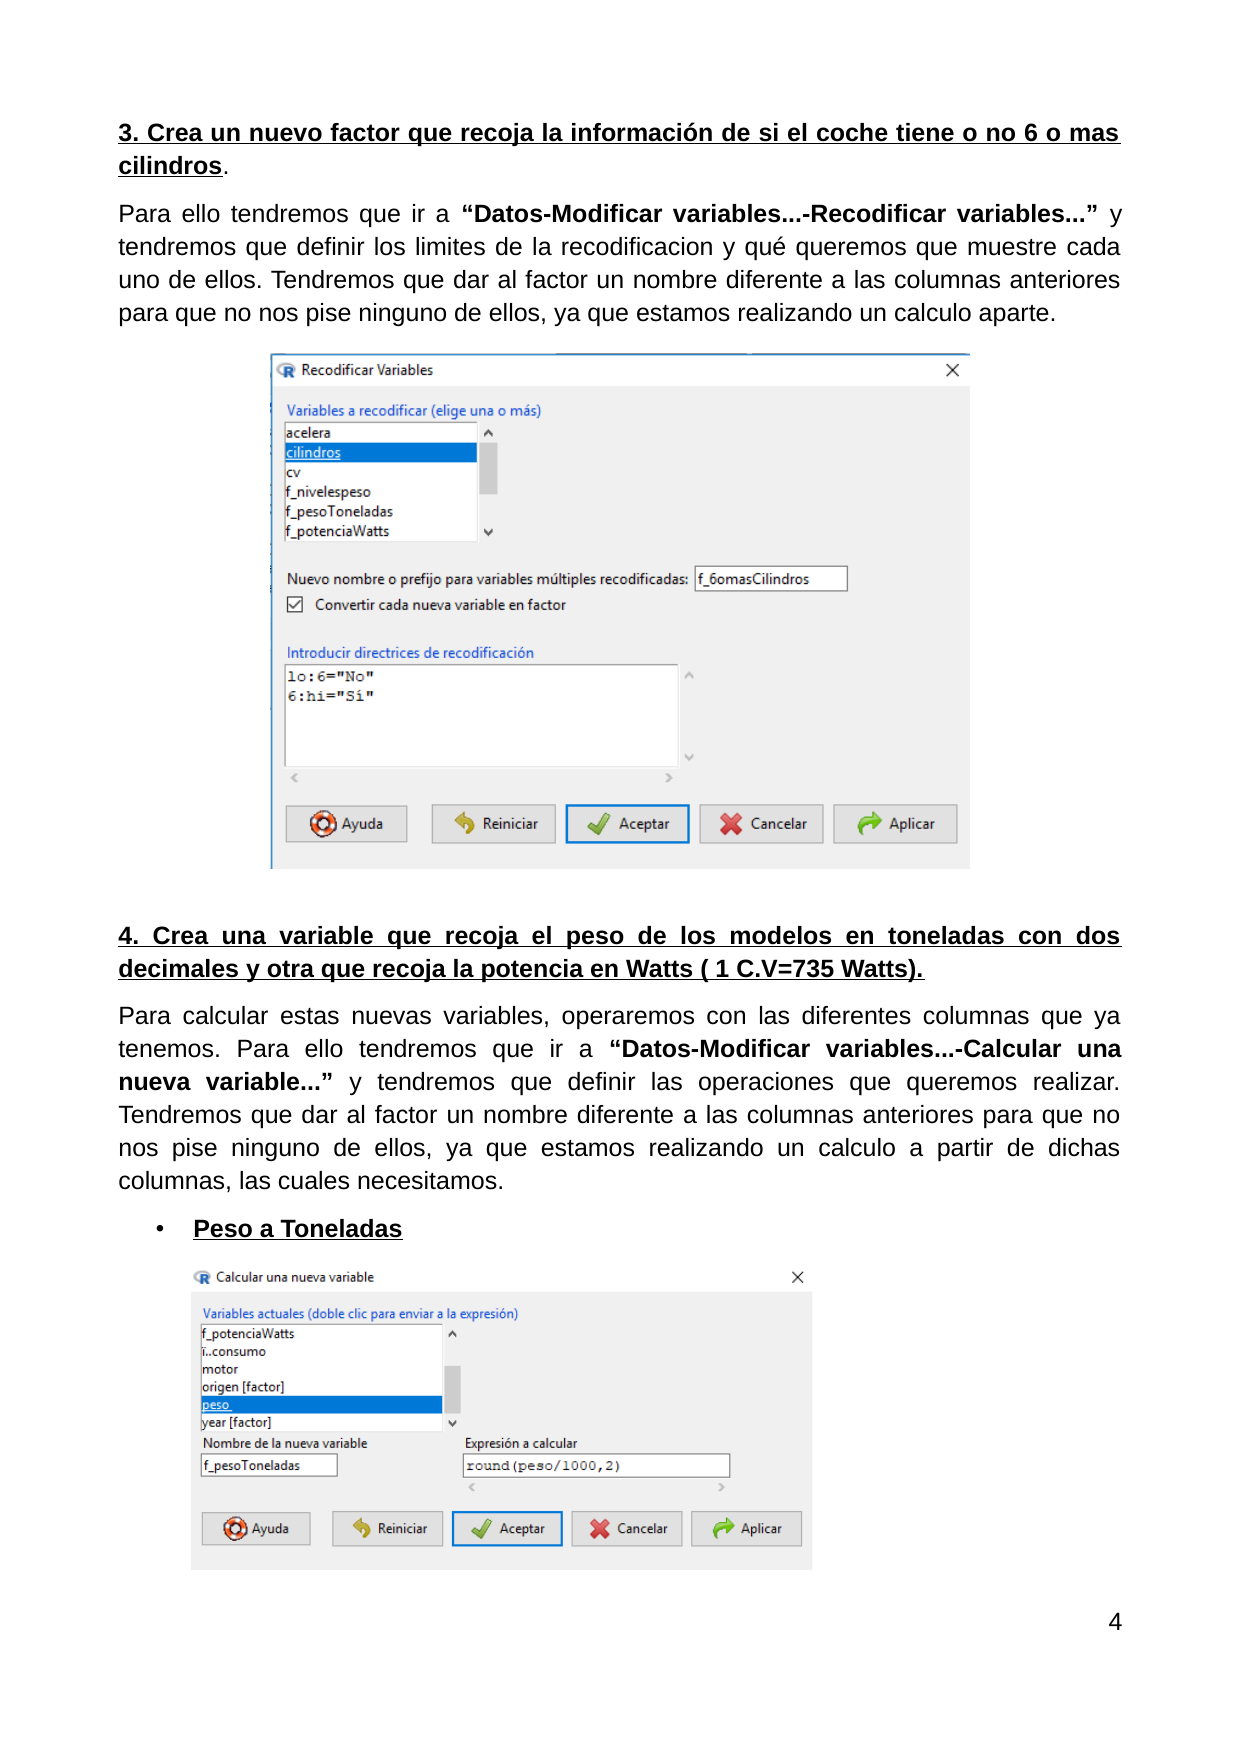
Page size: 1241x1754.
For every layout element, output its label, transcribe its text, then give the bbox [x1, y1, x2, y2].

list Peso a Toneladas [156, 1214, 1122, 1243]
text decimales y otra que recoja la potencia en Watts ( 1 C.V=735 Watts). [118, 947, 1122, 982]
text 3. Crea un nuevo factor que recoja la información de si el coche tiene o no 6 o mas cilindros. [118, 118, 1122, 180]
text Para calcular estas nuevas variables, operaremos con las diferentes columnas que ya tenemos. Para ello tendremos que ir a “Datos-Modificar variables...-Calcular una nueva variable...” y tendremos que definir las operaciones que queremos realizar. Tendremos que dar al factor un nombre diferente a las columnas anteriores para que no nos pise ninguno de ellos, ya que estamos realizando un calculo a partir de dichas columnas, las cuales necesitamos. [118, 1001, 1122, 1195]
text Para ello tendremos que ir a “Datos-Modificar variables...-Recodificar variables...” y tendremos que definir los limites de la recodificacion y qué queremos que muestre cada uno de ellos. Tendremos que dar al factor un nombre diferente a las columnas anteriores para que no nos pise ninguno de ellos, ya que estamos realizando un calculo aparte. [118, 199, 1122, 327]
text 4. Crea una variable que recoja el peso de los modelos en toneladas con dos [118, 921, 1122, 946]
